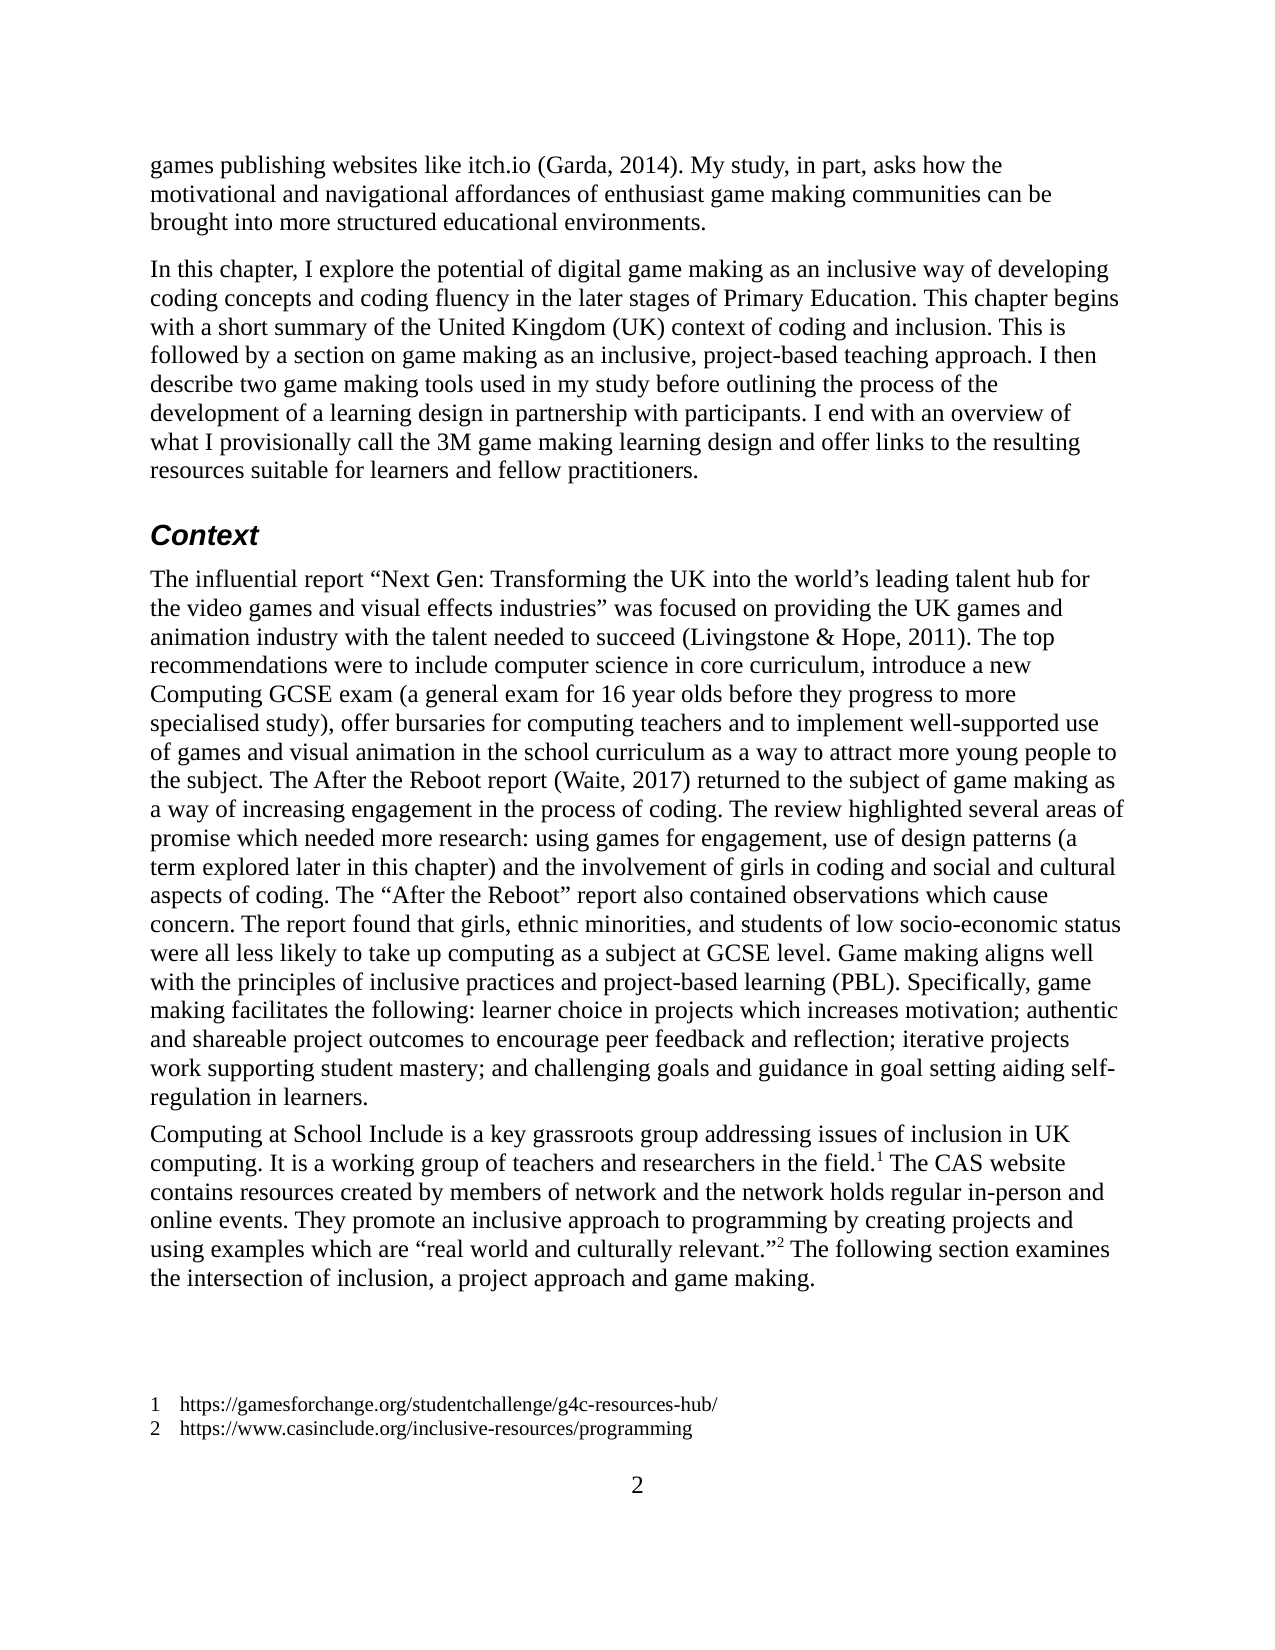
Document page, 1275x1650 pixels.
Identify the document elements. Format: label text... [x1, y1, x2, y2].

subtitle Context [150, 518, 1125, 552]
text Computing at School Include is a key grassroots group addressing issues of inclusion in UK computing. It is a working group of teachers and researchers in the field. The CAS website contains resources created by members of network and the network holds regular in-person and online events. They promote an inclusive approach to programming by creating projects and using examples which are “real world and culturally relevant.” The following section examines the intersection of inclusion, a project approach and game making. [150, 1119, 1125, 1292]
text The influential report “Next Gen: Transforming the UK into the world’s leading talent hub for the video games and visual effects industries” was focused on providing the UK games and animation industry with the talent needed to succeed (Livingstone & Hope, 2011). The top recommendations were to include computer science in core curriculum, introduce a new Computing GCSE exam (a general exam for 16 year olds before they progress to more specialised study), offer bursaries for computing teachers and to implement well-supported use of games and visual animation in the school curriculum as a way to attract more young people to the subject. The After the Reboot report (Waite, 2017) returned to the subject of game making as a way of increasing engagement in the process of coding. The review highlighted several areas of promise which needed more research: using games for engagement, use of design patterns (a term explored later in this chapter) and the involvement of girls in coding and social and cultural aspects of coding. The “After the Reboot” report also contained observations which cause concern. The report found that girls, ethnic minorities, and students of low socio-economic status were all less likely to take up computing as a subject at GCSE level. Game making aligns well with the principles of inclusive practices and project-based learning (PBL). Specifically, game making facilitates the following: learner choice in projects which increases motivation; authentic and shareable project outcomes to encourage peer feedback and reflection; iterative projects work supporting student mastery; and challenging goals and guidance in goal setting aiding self-regulation in learners. [150, 564, 1125, 1110]
text https://www.casinclude.org/inclusive-resources/programming [150, 1416, 1125, 1440]
text In this chapter, I explore the potential of digital game making as an inclusive way of developing coding concepts and coding fluency in the later stages of Primary Education. This chapter begins with a short summary of the United Kingdom (UK) context of coding and inclusion. This is followed by a section on game making as an inclusive, project-based teaching approach. I then describe two game making tools used in my study before outlining the process of the development of a learning design in partnership with participants. I end with an overview of what I provisionally call the 3M game making learning design and offer links to the resulting resources suitable for learners and fellow practitioners. [150, 254, 1125, 484]
text games publishing websites like itch.io (Garda, 2014). My study, in part, asks how the motivational and navigational affordances of enthusiast game making communities can be brought into more structured educational environments. [150, 150, 1125, 236]
text https://gamesforchange.org/studentchallenge/g4c-resources-hub/ [150, 1392, 1125, 1416]
